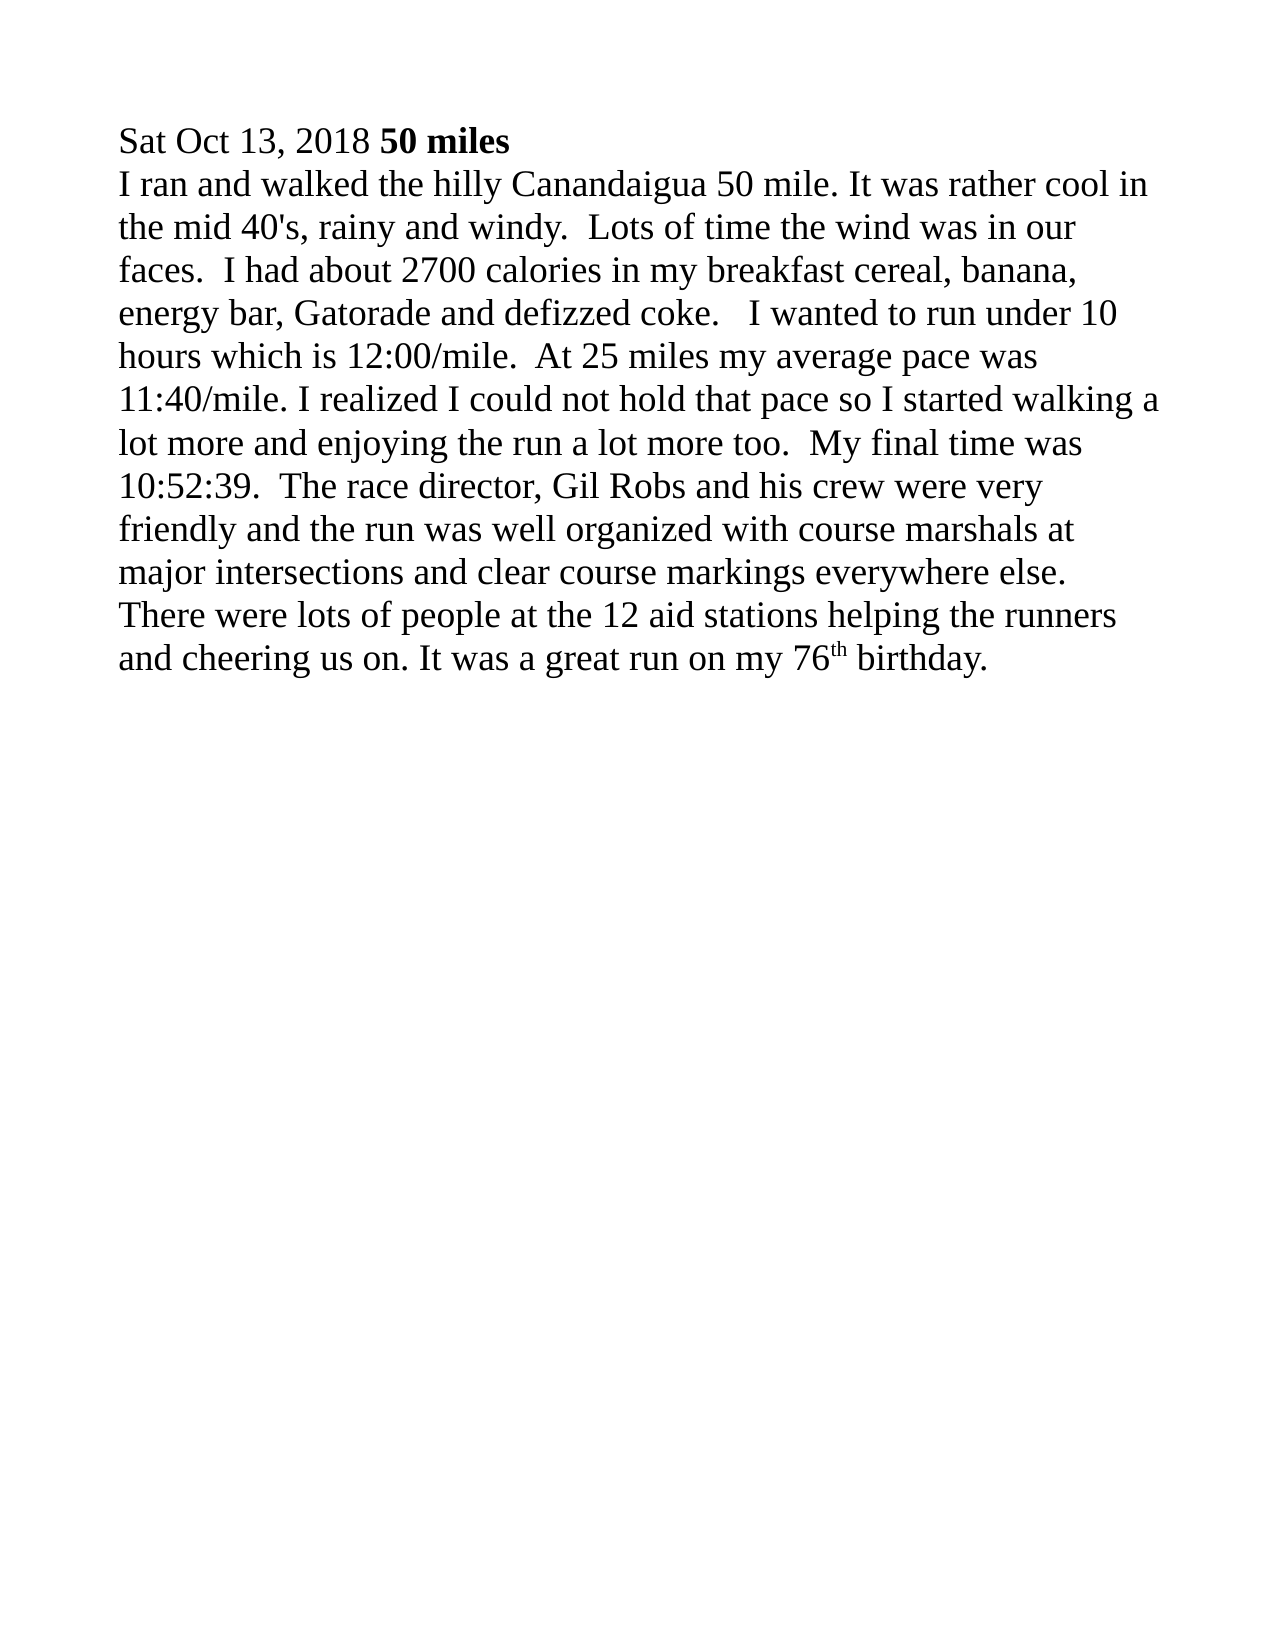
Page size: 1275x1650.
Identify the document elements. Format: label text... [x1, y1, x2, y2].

text Sat Oct 13, 2018 50 miles [118, 118, 1161, 161]
text I ran and walked the hilly Canandaigua 50 mile. It was rather cool in the mid 40's, rainy and windy. Lots of time the wind was in our faces. I had about 2700 calories in my breakfast cereal, banana, energy bar, Gatorade and defizzed coke. I wanted to run under 10 hours which is 12:00/mile. At 25 miles my average pace was 11:40/mile. I realized I could not hold that pace so I started walking a lot more and enjoying the run a lot more too. My final time was 10:52:39. The race director, Gil Robs and his crew were very friendly and the run was well organized with course marshals at major intersections and clear course markings everywhere else. There were lots of people at the 12 aid stations helping the runners and cheering us on. It was a great run on my 76th birthday. [118, 161, 1161, 679]
